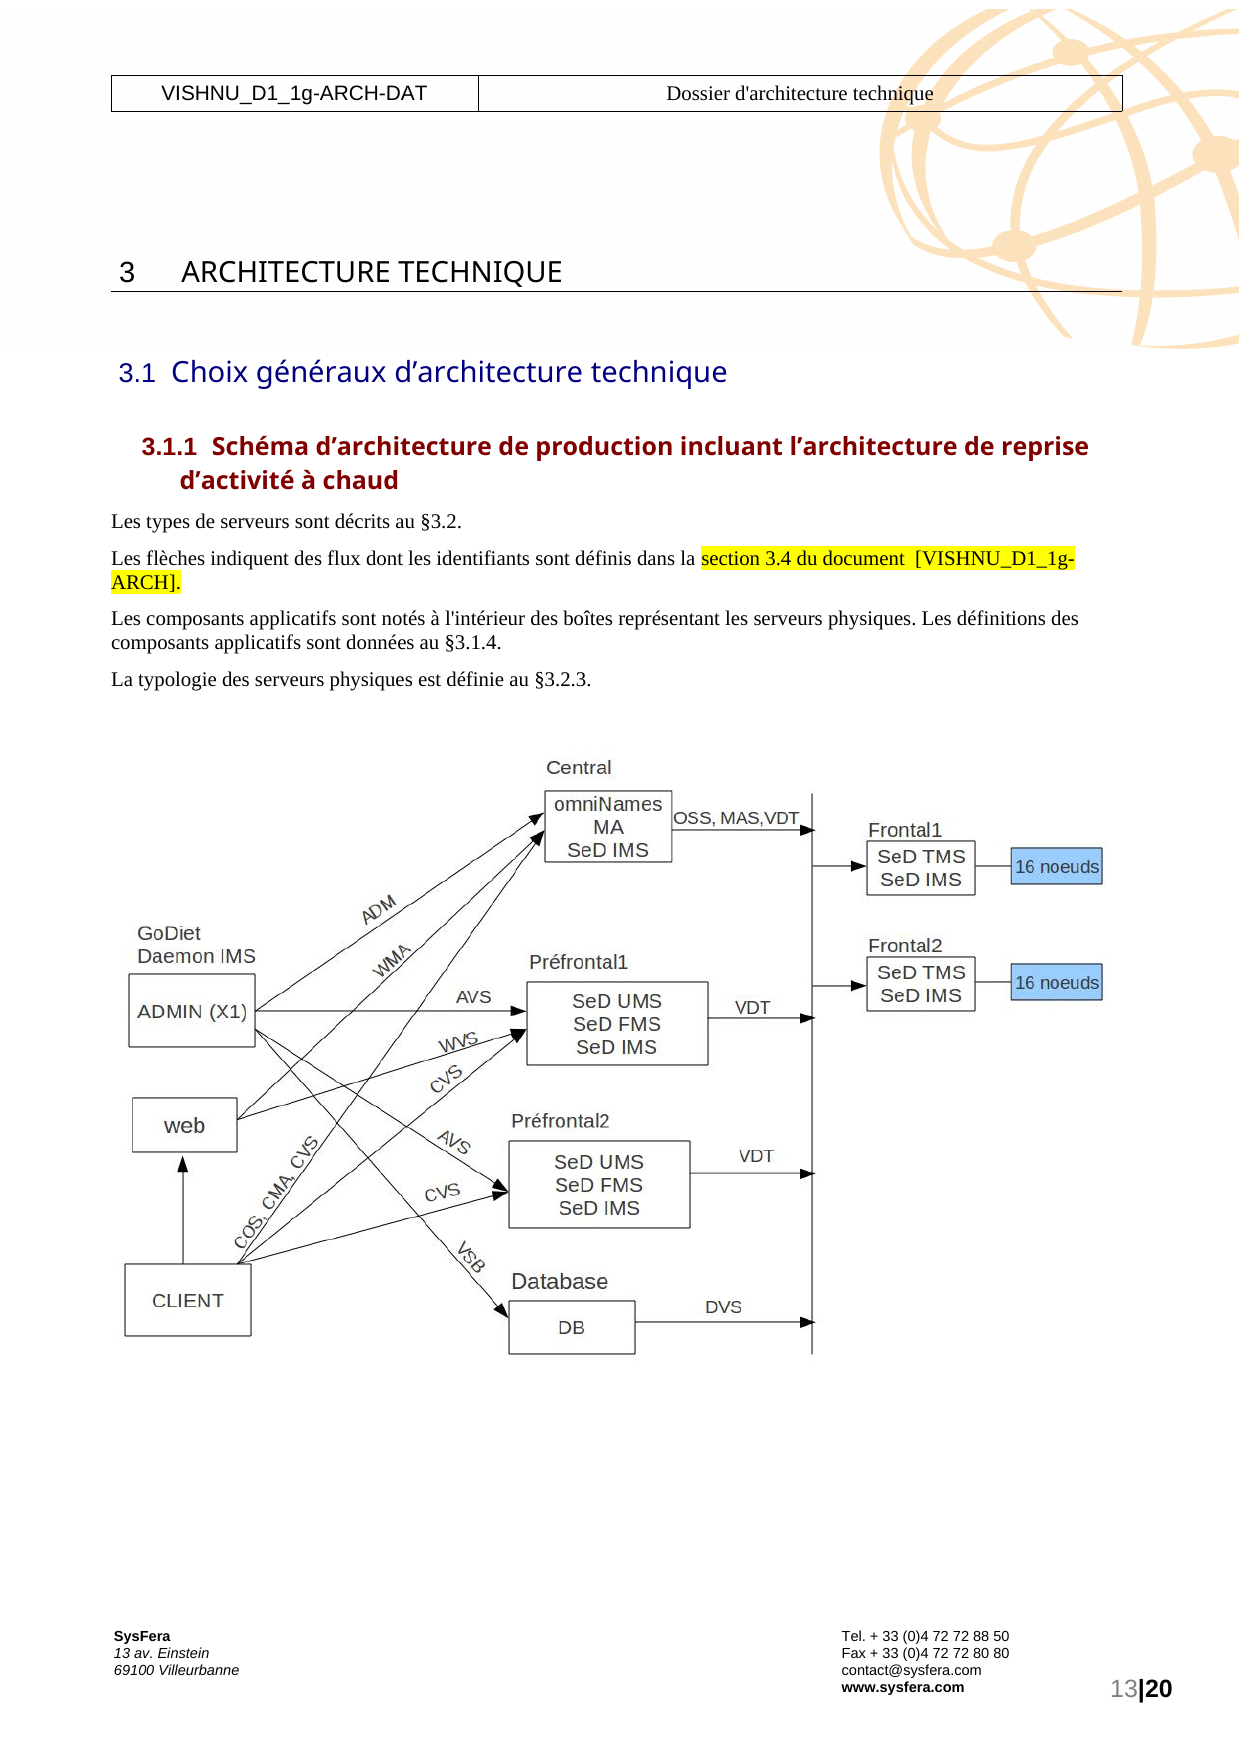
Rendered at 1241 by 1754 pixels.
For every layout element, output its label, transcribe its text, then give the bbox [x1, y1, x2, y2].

text Les flèches indiquent des flux dont les identifiants sont définis dans la section 3.4 du document [VISHNU_D1_1g-ARCH]. [111, 546, 1122, 594]
text Les composants applicatifs sont notés à l'intérieur des boîtes représentant les serveurs physiques. Les définitions des composants applicatifs sont données au §3.1.4. [111, 606, 1122, 654]
subtitle Schéma d’architecture de production incluant l’architecture de reprise d’activité à chaud [134, 428, 1122, 497]
text La typologie des serveurs physiques est définie au §3.2.3. [111, 667, 1122, 691]
subtitle Choix généraux d’architecture technique [111, 351, 1122, 391]
text Les types de serveurs sont décrits au §3.2. [111, 509, 1122, 533]
picture [1, 9, 1239, 349]
picture [110, 703, 1123, 1463]
